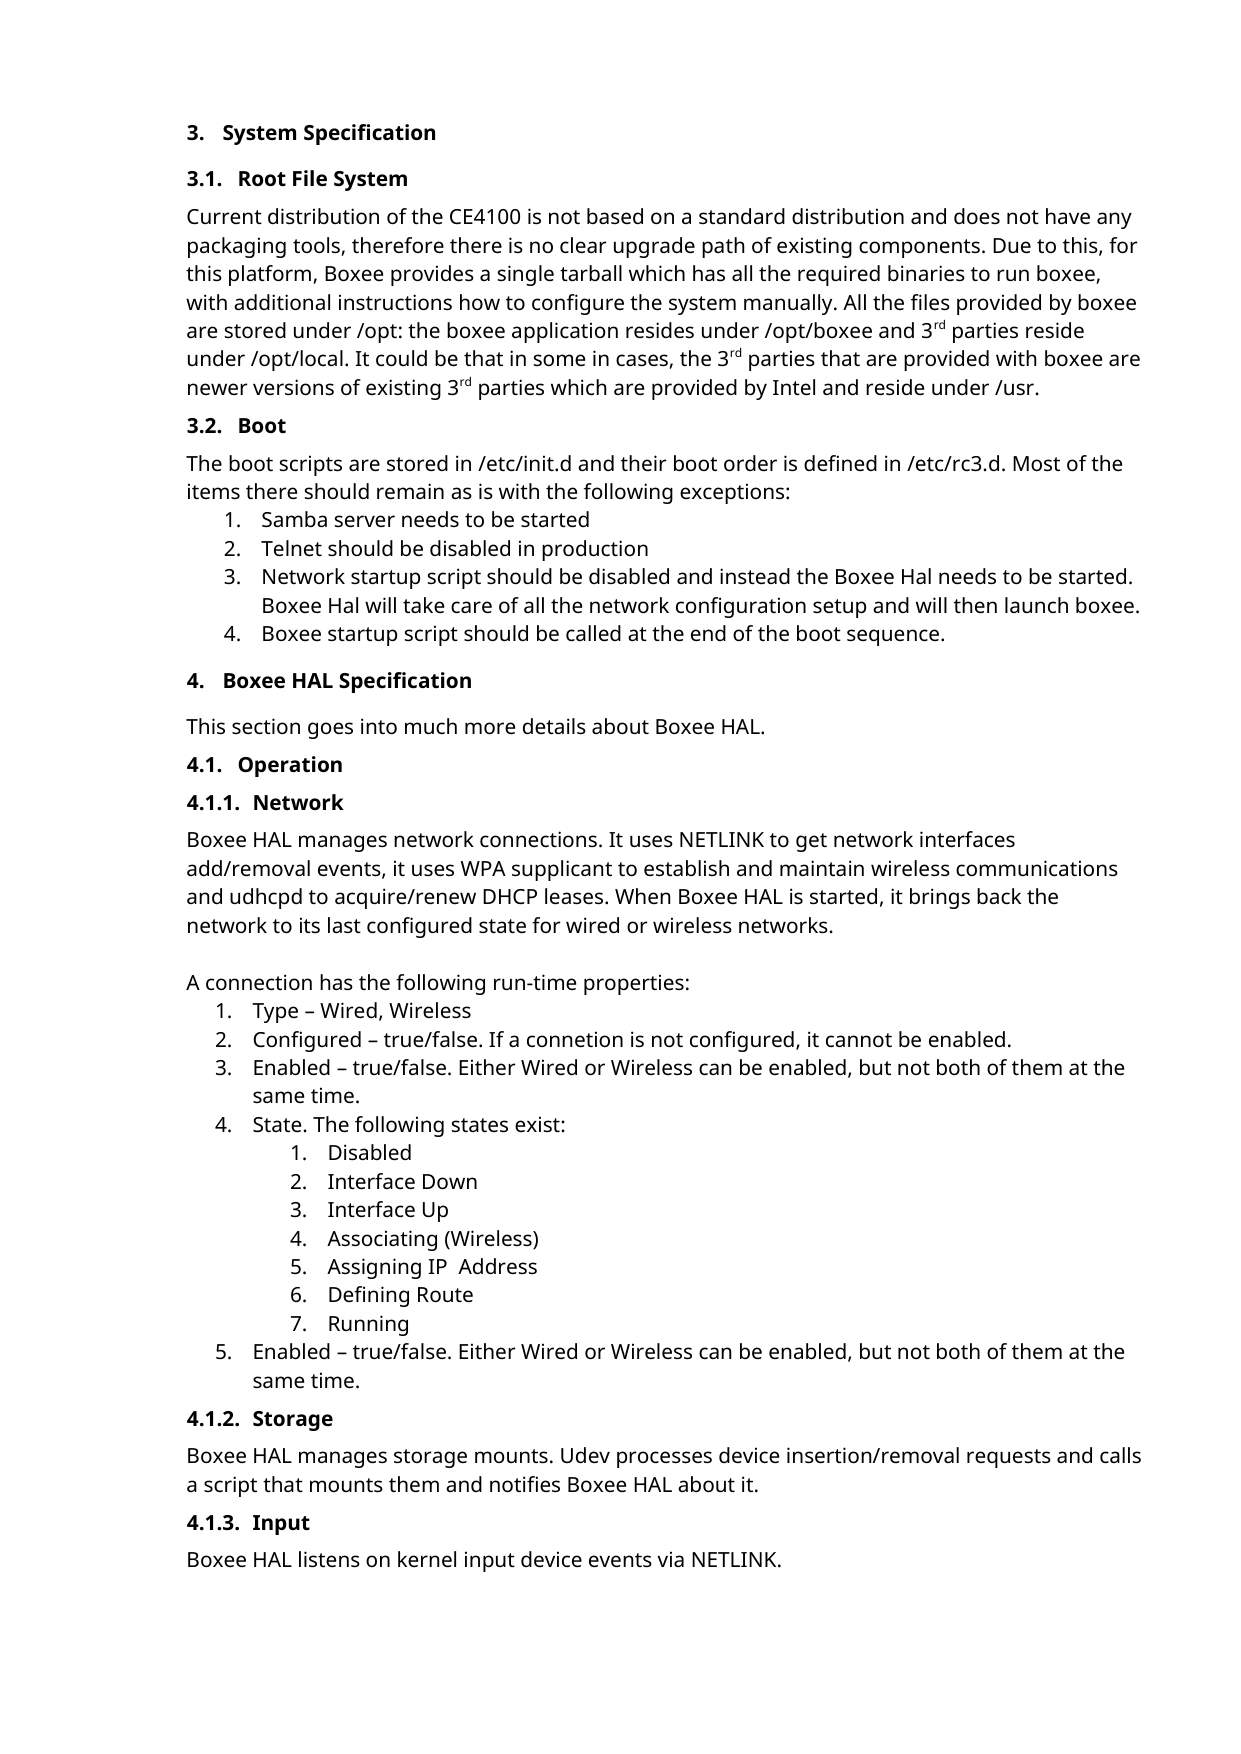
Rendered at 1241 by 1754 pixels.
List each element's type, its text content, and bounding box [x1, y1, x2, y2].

text This section goes into much more details about Boxee HAL. [766, 712, 1143, 741]
subtitle Root File System [187, 164, 1142, 193]
list Associating (Wireless) [539, 1224, 1143, 1252]
list Type – Wired, Wireless [471, 996, 1152, 1025]
list Assigning IP Address [538, 1252, 1143, 1281]
list Disabled [290, 1138, 1143, 1167]
text A connection has the following run-time properties: [690, 968, 1143, 996]
text The boot scripts are stored in /etc/init.d and their boot order is defined in /etc/rc3.d. Most of the items there should remain as is with the following exceptions: [791, 449, 1143, 506]
list Enabled – true/false. Either Wired or Wireless can be enabled, but not both of them at the same time. [215, 1053, 252, 1110]
list Interface Down [478, 1167, 1143, 1195]
list Telnet should be disabled in production [224, 534, 261, 562]
list Defining Route [474, 1281, 1143, 1309]
list Samba server needs to be started [224, 506, 261, 534]
list State. The following states exist: [215, 1110, 252, 1138]
list Telnet should be disabled in production [649, 534, 1152, 562]
list Enabled – true/false. Either Wired or Wireless can be enabled, but not both of them at the same time. [360, 1053, 1152, 1110]
list Type – Wired, Wireless [215, 996, 252, 1025]
list Boxee startup script should be called at the end of the boot sequence. [946, 619, 1152, 648]
list Running [410, 1309, 1143, 1337]
subtitle Input [310, 1508, 1142, 1536]
subtitle Operation [343, 750, 1142, 778]
list Network startup script should be disabled and instead the Boxee Hal needs to be started. Boxee Hal will take care of all the network configuration setup and will then launch boxee. [224, 562, 1152, 619]
subtitle Storage [333, 1404, 1142, 1432]
text Current distribution of the CE4100 is not based on a standard distribution and does not have any packaging tools, therefore there is no clear upgrade path of existing components. Due to this, for this platform, Boxee provides a single tarball which has all the required binaries to run boxee, with additional instructions how to configure the system manually. All the files provided by boxee are stored under /opt: the boxee application resides under /opt/boxee and 3rd parties reside under /opt/local. It could be that in some in cases, the 3rd parties that are provided with boxee are newer versions of existing 3rd parties which are provided by Intel and reside under /usr. [186, 202, 1143, 401]
text Boxee HAL manages storage mounts. Udev processes device insertion/removal requests and calls a script that mounts them and notifies Boxee HAL about it. [765, 1442, 1143, 1498]
list Enabled – true/false. Either Wired or Wireless can be enabled, but not both of them at the same time. [215, 1337, 1152, 1394]
subtitle Boxee HAL Specification [472, 666, 1142, 694]
subtitle System Specification [437, 118, 1142, 147]
subtitle Network [344, 788, 1142, 816]
list Samba server needs to be started [590, 506, 1152, 534]
text Boxee HAL manages network connections. It uses NETLINK to get network interfaces add/removal events, it uses WPA supplicant to establish and maintain wireless communications and udhcpd to acquire/renew DHCP leases. When Boxee HAL is started, it brings back the network to its last configured state for wired or wireless networks. [186, 826, 1143, 939]
subtitle Boot [286, 411, 1142, 439]
list Configured – true/false. If a connetion is not configured, it cannot be enabled. [1013, 1025, 1152, 1053]
text Boxee HAL listens on kernel input device events via NETLINK. [782, 1546, 1143, 1574]
list State. The following states exist: [566, 1110, 1152, 1138]
list Interface Up [449, 1195, 1143, 1224]
